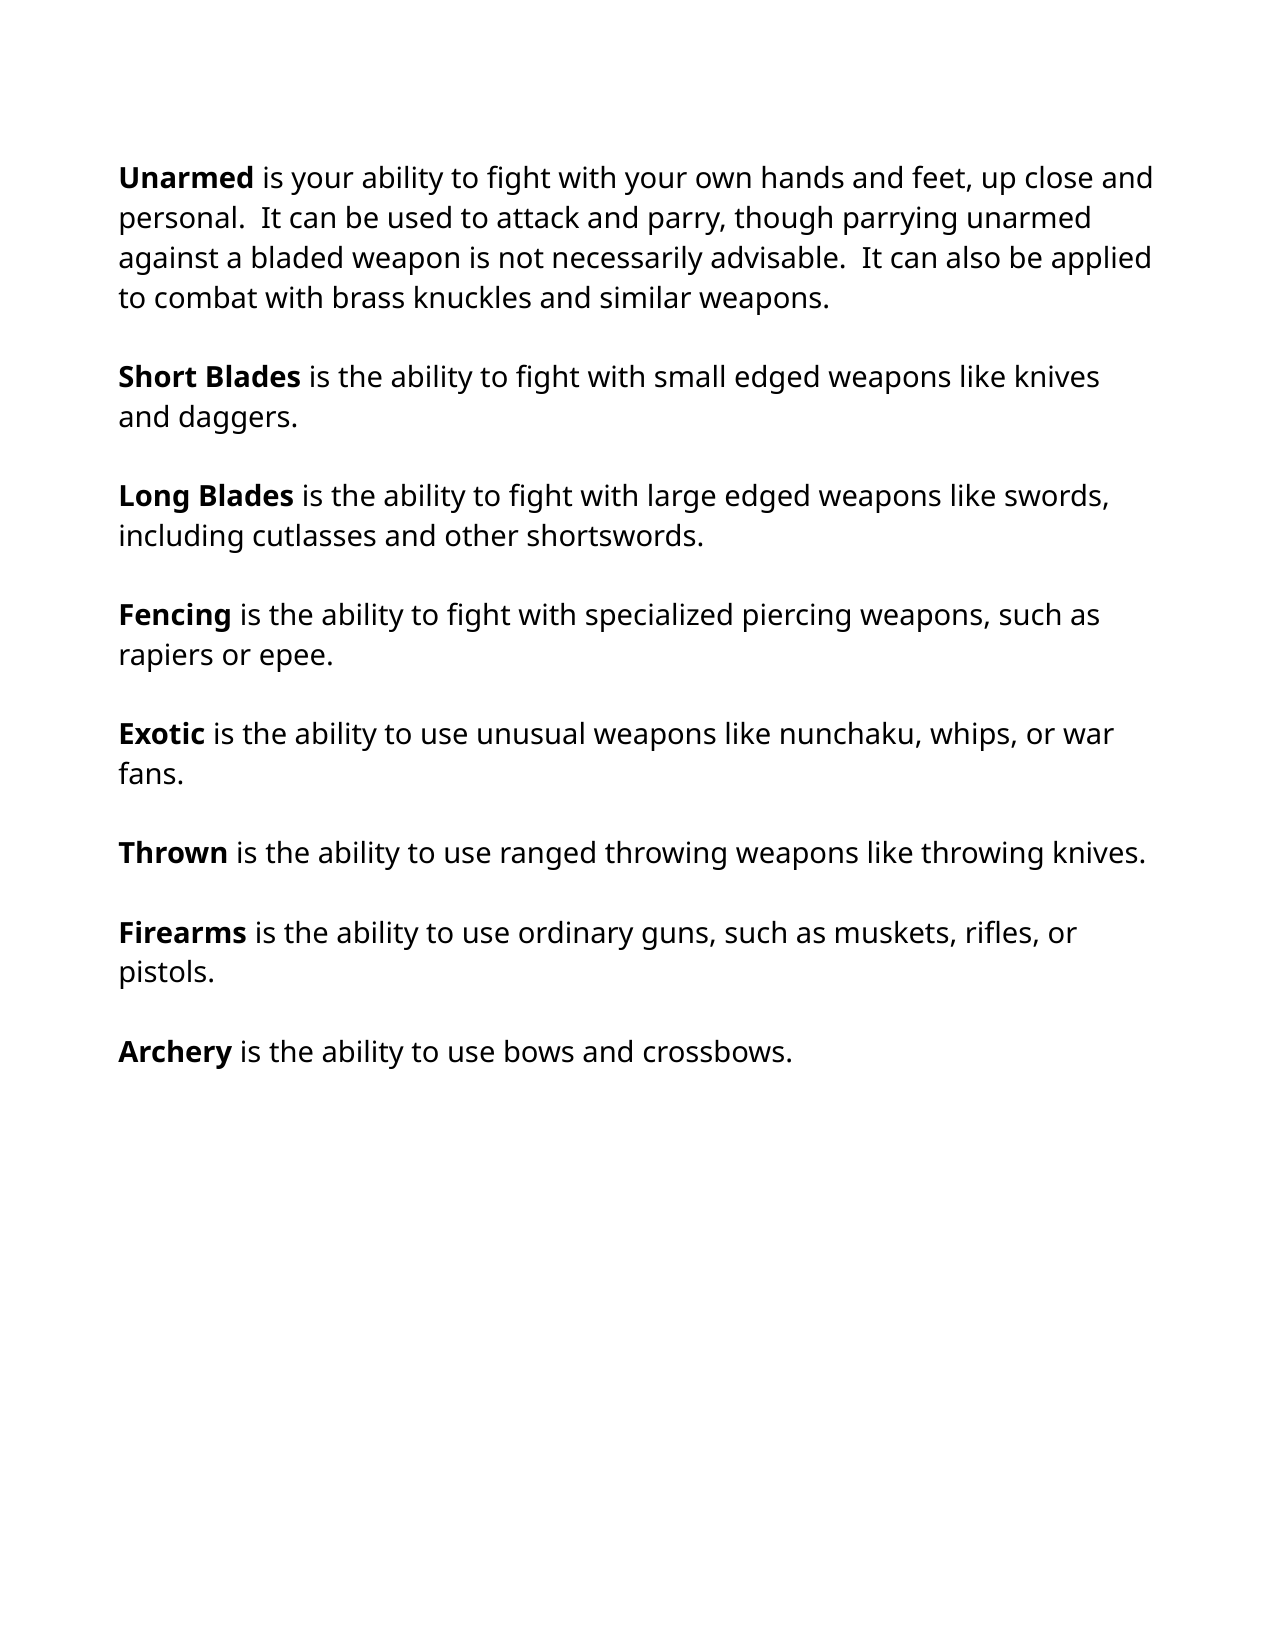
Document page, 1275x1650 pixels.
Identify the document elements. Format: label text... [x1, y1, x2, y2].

text Short Blades is the ability to fight with small edged weapons like knives and daggers. [118, 356, 1157, 436]
text Unarmed is your ability to fight with your own hands and feet, up close and personal. It can be used to attack and parry, though parrying unarmed against a bladed weapon is not necessarily advisable. It can also be applied to combat with brass knuckles and similar weapons. [118, 158, 1157, 317]
text Exotic is the ability to use unusual weapons like nunchaku, whips, or war fans. [118, 713, 1157, 793]
text Thrown is the ability to use ranged throwing weapons like throwing knives. [118, 832, 1157, 872]
text Firearms is the ability to use ordinary guns, such as muskets, rifles, or pistols. [118, 912, 1157, 991]
text Fencing is the ability to fight with specialized piercing weapons, such as rapiers or epee. [118, 594, 1157, 674]
text Long Blades is the ability to fight with large edged weapons like swords, including cutlasses and other shortswords. [118, 475, 1157, 555]
text Archery is the ability to use bows and crossbows. [118, 1031, 1157, 1071]
